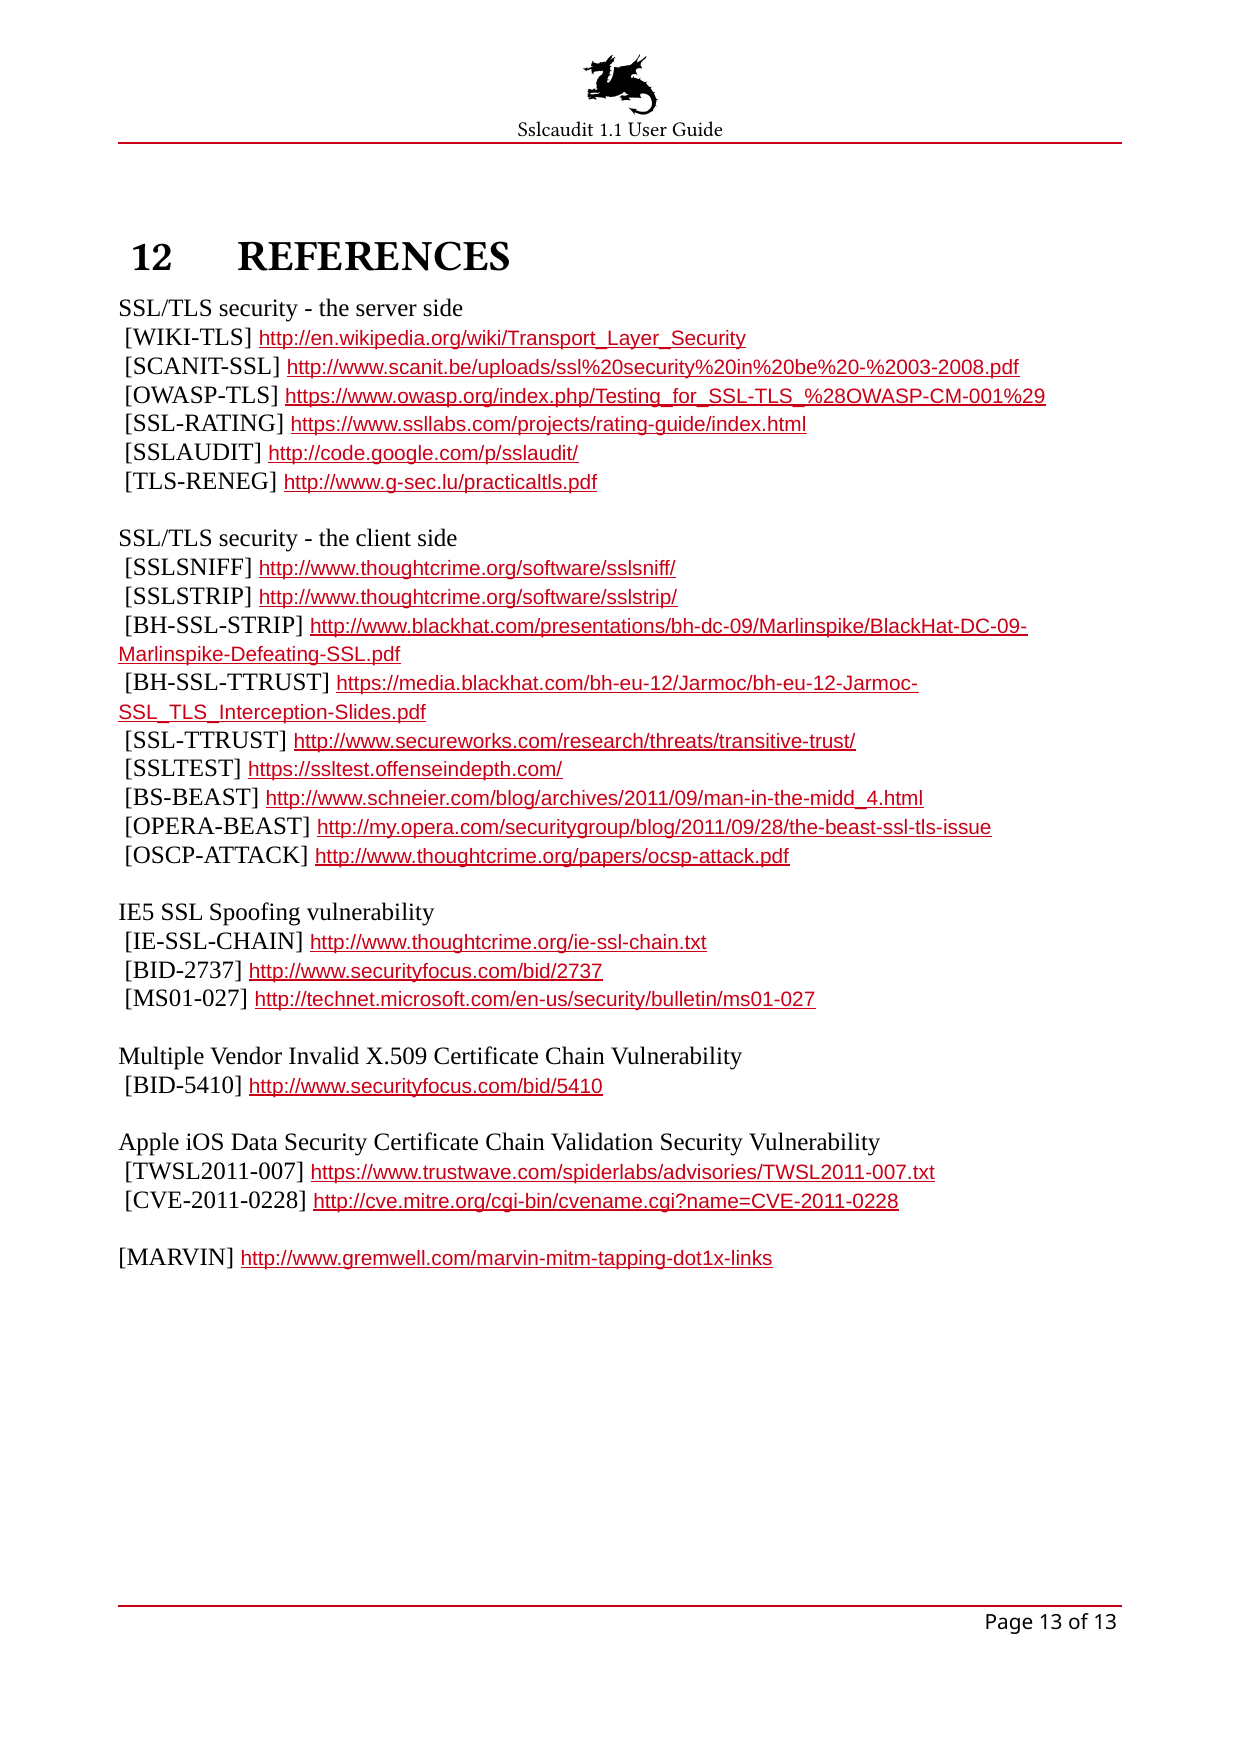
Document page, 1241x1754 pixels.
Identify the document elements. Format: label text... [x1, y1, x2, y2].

text [SSL-RATING] https://www.ssllabs.com/projects/rating-guide/index.html [118, 408, 1122, 437]
text [BH-SSL-TTRUST] https://media.blackhat.com/bh-eu-12/Jarmoc/bh-eu-12-Jarmoc-SSL_TLS_Interception-Slides.pdf [118, 667, 1122, 725]
text [IE-SSL-CHAIN] http://www.thoughtcrime.org/ie-ssl-chain.txt [118, 926, 1122, 955]
text [SSLTEST] https://ssltest.offenseindepth.com/ [118, 753, 1122, 782]
text [OPERA-BEAST] http://my.opera.com/securitygroup/blog/2011/09/28/the-beast-ssl-tls-issue [118, 811, 1122, 840]
text [TLS-RENEG] http://www.g-sec.lu/practicaltls.pdf [118, 466, 1122, 495]
text [SSLAUDIT] http://code.google.com/p/sslaudit/ [118, 437, 1122, 466]
text IE5 SSL Spoofing vulnerability [118, 897, 1122, 926]
text [BH-SSL-STRIP] http://www.blackhat.com/presentations/bh-dc-09/Marlinspike/BlackHat-DC-09-Marlinspike-Defeating-SSL.pdf [118, 610, 1122, 667]
text [WIKI-TLS] http://en.wikipedia.org/wiki/Transport_Layer_Security [118, 322, 1122, 351]
text [MARVIN] http://www.gremwell.com/marvin-mitm-tapping-dot1x-links [118, 1242, 1122, 1271]
text SSL/TLS security - the client side [118, 523, 1122, 552]
picture [582, 54, 658, 115]
text Multiple Vendor Invalid X.509 Certificate Chain Vulnerability [118, 1041, 1122, 1070]
text SSL/TLS security - the server side [118, 293, 1122, 322]
text [SSLSNIFF] http://www.thoughtcrime.org/software/sslsniff/ [118, 552, 1122, 581]
text [TWSL2011-007] https://www.trustwave.com/spiderlabs/advisories/TWSL2011-007.txt [118, 1156, 1122, 1185]
text [OWASP-TLS] https://www.owasp.org/index.php/Testing_for_SSL-TLS_%28OWASP-CM-001%29 [118, 380, 1122, 408]
text [BID-5410] http://www.securityfocus.com/bid/5410 [118, 1070, 1122, 1098]
text [SSLSTRIP] http://www.thoughtcrime.org/software/sslstrip/ [118, 581, 1122, 610]
text [MS01-027] http://technet.microsoft.com/en-us/security/bulletin/ms01-027 [118, 983, 1122, 1012]
text [BID-2737] http://www.securityfocus.com/bid/2737 [118, 955, 1122, 983]
text [OSCP-ATTACK] http://www.thoughtcrime.org/papers/ocsp-attack.pdf [118, 840, 1122, 868]
text [SCANIT-SSL] http://www.scanit.be/uploads/ssl%20security%20in%20be%20-%2003-2008.pdf [118, 351, 1122, 380]
subtitle REFERENCES [118, 232, 1122, 281]
text [BS-BEAST] http://www.schneier.com/blog/archives/2011/09/man-in-the-midd_4.html [118, 782, 1122, 811]
text Apple iOS Data Security Certificate Chain Validation Security Vulnerability [118, 1127, 1122, 1156]
text [CVE-2011-0228] http://cve.mitre.org/cgi-bin/cvename.cgi?name=CVE-2011-0228 [118, 1185, 1122, 1213]
text [SSL-TTRUST] http://www.secureworks.com/research/threats/transitive-trust/ [118, 725, 1122, 753]
